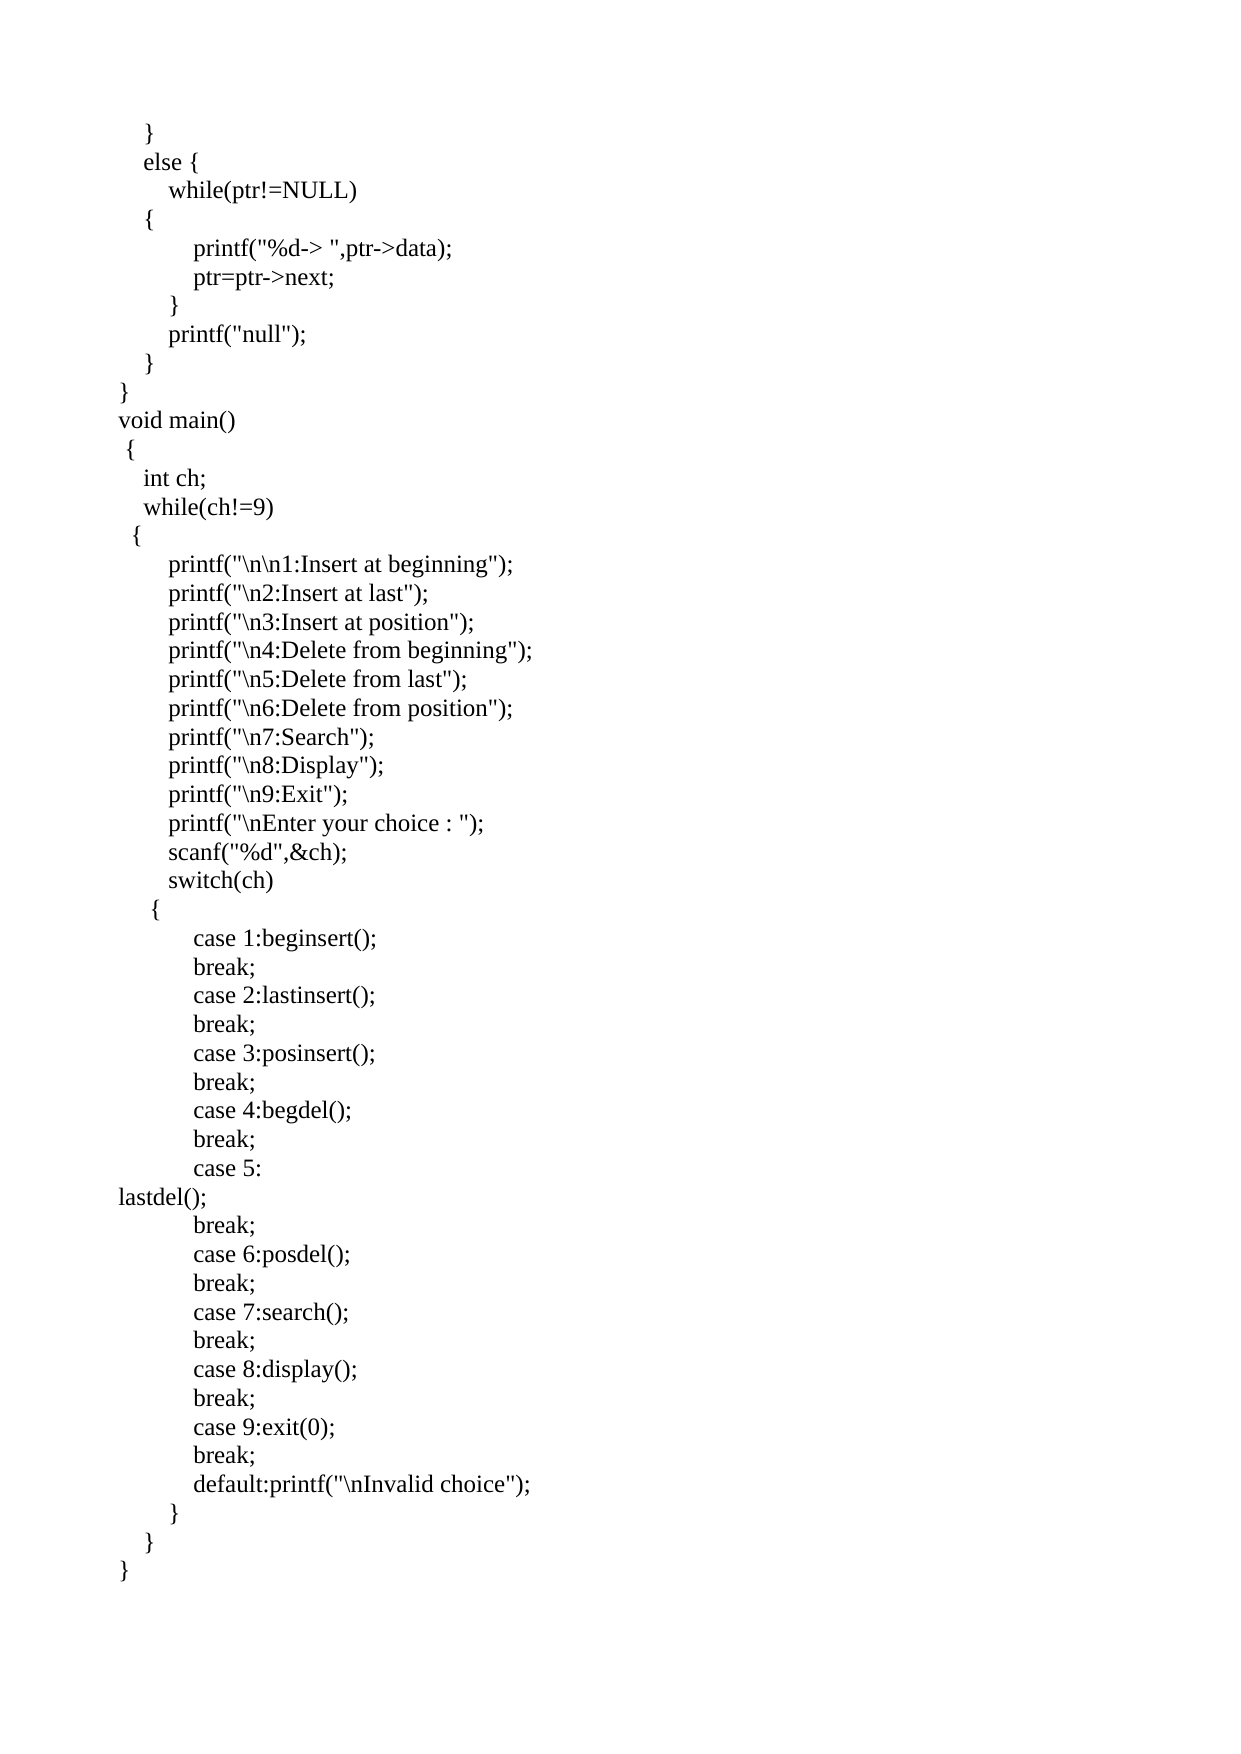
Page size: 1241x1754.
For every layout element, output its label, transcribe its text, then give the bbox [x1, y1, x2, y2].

text printf("\n7:Search"); [118, 722, 1122, 751]
text break; [118, 1067, 1122, 1096]
text } [118, 1498, 1122, 1527]
text printf("\n5:Delete from last"); [118, 664, 1122, 693]
text while(ch!=9) [118, 492, 1122, 521]
text { [118, 521, 1122, 549]
text } [118, 348, 1122, 377]
text break; [118, 1124, 1122, 1153]
text case 4:begdel(); [118, 1096, 1122, 1124]
text case 2:lastinsert(); [118, 981, 1122, 1009]
text } [118, 118, 1122, 147]
text break; [118, 1009, 1122, 1038]
text { [118, 894, 1122, 923]
text printf("\n4:Delete from beginning"); [118, 636, 1122, 664]
text case 1:beginsert(); [118, 923, 1122, 952]
text void main() [118, 406, 1122, 434]
text break; [118, 1383, 1122, 1412]
text printf("\n9:Exit"); [118, 779, 1122, 808]
text switch(ch) [118, 866, 1122, 894]
text lastdel(); [118, 1182, 1122, 1211]
text printf("\n2:Insert at last"); [118, 578, 1122, 607]
text ptr=ptr->next; [118, 262, 1122, 291]
text { [118, 204, 1122, 233]
text printf("null"); [118, 319, 1122, 348]
text printf("\n6:Delete from position"); [118, 693, 1122, 722]
text break; [118, 1268, 1122, 1297]
text } [118, 291, 1122, 319]
text { [118, 434, 1122, 463]
text case 6:posdel(); [118, 1239, 1122, 1268]
text printf("\nEnter your choice : "); [118, 808, 1122, 837]
text printf("\n8:Display"); [118, 751, 1122, 779]
text case 5: [118, 1153, 1122, 1182]
text while(ptr!=NULL) [118, 176, 1122, 204]
text case 8:display(); [118, 1354, 1122, 1383]
text } [118, 1556, 1122, 1584]
text break; [118, 1211, 1122, 1239]
text break; [118, 1326, 1122, 1354]
text } [118, 1527, 1122, 1556]
text else { [118, 147, 1122, 176]
text break; [118, 1441, 1122, 1469]
text printf("\n3:Insert at position"); [118, 607, 1122, 636]
text case 7:search(); [118, 1297, 1122, 1326]
text int ch; [118, 463, 1122, 492]
text case 3:posinsert(); [118, 1038, 1122, 1067]
text case 9:exit(0); [118, 1412, 1122, 1441]
text default:printf("\nInvalid choice"); [118, 1469, 1122, 1498]
text break; [118, 952, 1122, 981]
text scanf("%d",&ch); [118, 837, 1122, 866]
text } [118, 377, 1122, 406]
text printf("\n\n1:Insert at beginning"); [118, 549, 1122, 578]
text printf("%d-> ",ptr->data); [118, 233, 1122, 262]
